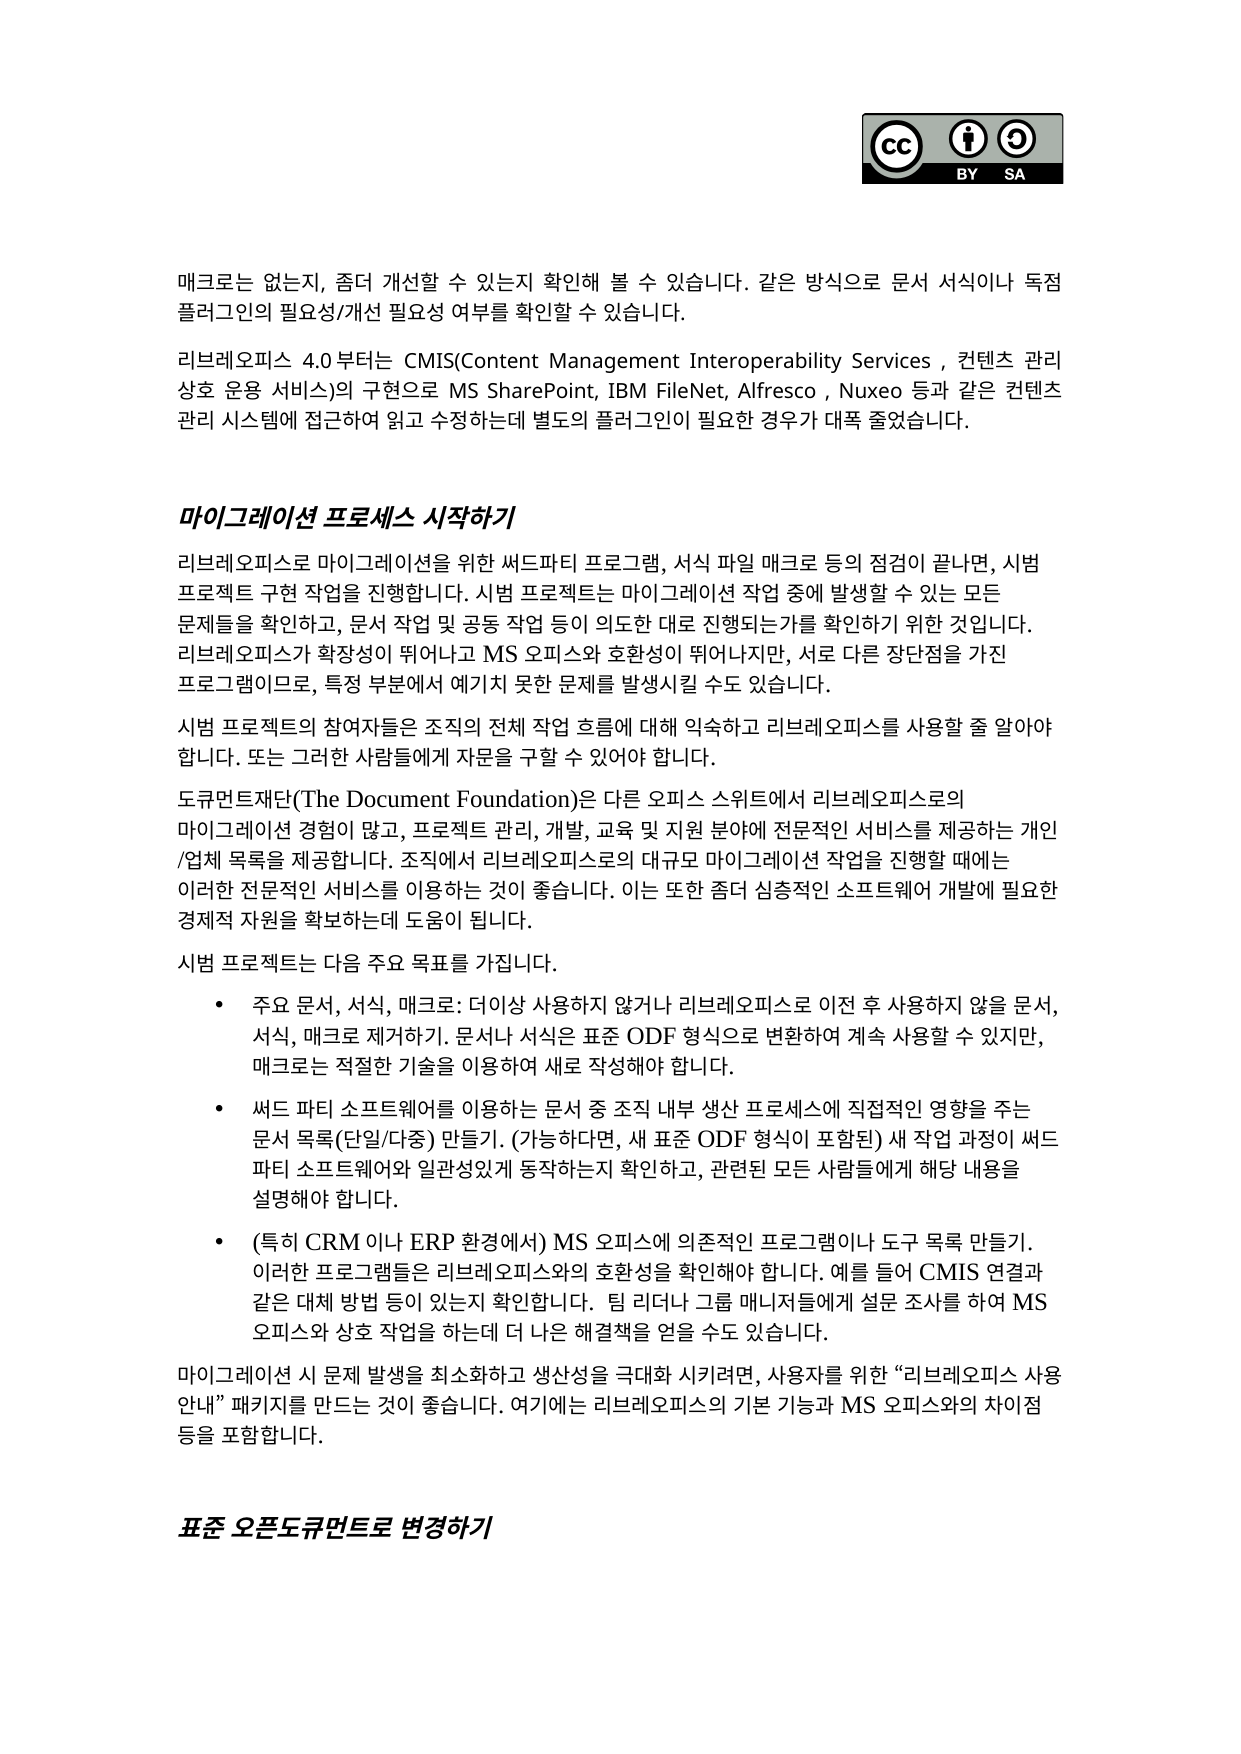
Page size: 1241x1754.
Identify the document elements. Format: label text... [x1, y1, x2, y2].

text 표준 오픈도큐먼트로 변경하기 [177, 1509, 1063, 1545]
text 시범 프로젝트는 다음 주요 목표를 가집니다. [177, 947, 1063, 977]
text 매크로는 없는지, 좀더 개선할 수 있는지 확인해 볼 수 있습니다. 같은 방식으로 문서 서식이나 독점 플러그인의 필요성/개선 필요성 여부를 확인할 수 있습니다. [177, 266, 1063, 326]
list 써드 파티 소프트웨어를 이용하는 문서 중 조직 내부 생산 프로세스에 직접적인 영향을 주는 문서 목록(단일/다중) 만들기. (가능하다면, 새 표준 ODF 형식이 포함된) 새 작업 과정이 써드 파티 소프트웨어와 일관성있게 동작하는지 확인하고, 관련된 모든 사람들에게 해당 내용을 설명해야 합니다. [215, 1093, 1063, 1214]
list (특히 CRM이나 ERP 환경에서) MS 오피스에 의존적인 프로그램이나 도구 목록 만들기. 이러한 프로그램들은 리브레오피스와의 호환성을 확인해야 합니다. 예를 들어 CMIS 연결과 같은 대체 방법 등이 있는지 확인합니다. 팀 리더나 그룹 매니저들에게 설문 조사를 하여 MS 오피스와 상호 작업을 하는데 더 나은 해결책을 얻을 수도 있습니다. [215, 1226, 1063, 1347]
list 주요 문서, 서식, 매크로: 더이상 사용하지 않거나 리브레오피스로 이전 후 사용하지 않을 문서, 서식, 매크로 제거하기. 문서나 서식은 표준 ODF 형식으로 변환하여 계속 사용할 수 있지만, 매크로는 적절한 기술을 이용하여 새로 작성해야 합니다. [215, 990, 1063, 1080]
text 리브레오피스 4.0부터는 CMIS(Content Management Interoperability Services , 컨텐츠 관리 상호 운용 서비스)의 구현으로 MS SharePoint, IBM FileNet, Alfresco , Nuxeo 등과 같은 컨텐츠 관리 시스템에 접근하여 읽고 수정하는데 별도의 플러그인이 필요한 경우가 대폭 줄었습니다. [177, 344, 1063, 435]
text 리브레오피스로 마이그레이션을 위한 써드파티 프로그램, 서식 파일 매크로 등의 점검이 끝나면, 시범 프로젝트 구현 작업을 진행합니다. 시범 프로젝트는 마이그레이션 작업 중에 발생할 수 있는 모든 문제들을 확인하고, 문서 작업 및 공동 작업 등이 의도한 대로 진행되는가를 확인하기 위한 것입니다. 리브레오피스가 확장성이 뛰어나고 MS 오피스와 호환성이 뛰어나지만, 서로 다른 장단점을 가진 프로그램이므로, 특정 부분에서 예기치 못한 문제를 발생시킬 수도 있습니다. [177, 547, 1063, 698]
picture [862, 113, 1064, 184]
text 도큐먼트재단(The Document Foundation)은 다른 오피스 스위트에서 리브레오피스로의 마이그레이션 경험이 많고, 프로젝트 관리, 개발, 교육 및 지원 분야에 전문적인 서비스를 제공하는 개인/업체 목록을 제공합니다. 조직에서 리브레오피스로의 대규모 마이그레이션 작업을 진행할 때에는 이러한 전문적인 서비스를 이용하는 것이 좋습니다. 이는 또한 좀더 심층적인 소프트웨어 개발에 필요한 경제적 자원을 확보하는데 도움이 됩니다. [177, 784, 1063, 935]
text 마이그레이션 시 문제 발생을 최소화하고 생산성을 극대화 시키려면, 사용자를 위한 “리브레오피스 사용 안내” 패키지를 만드는 것이 좋습니다. 여기에는 리브레오피스의 기본 기능과 MS 오피스와의 차이점 등을 포함합니다. [177, 1359, 1063, 1450]
text 마이그레이션 프로세스 시작하기 [177, 499, 1063, 535]
text 시범 프로젝트의 참여자들은 조직의 전체 작업 흐름에 대해 익숙하고 리브레오피스를 사용할 줄 알아야 합니다. 또는 그러한 사람들에게 자문을 구할 수 있어야 합니다. [177, 711, 1063, 771]
